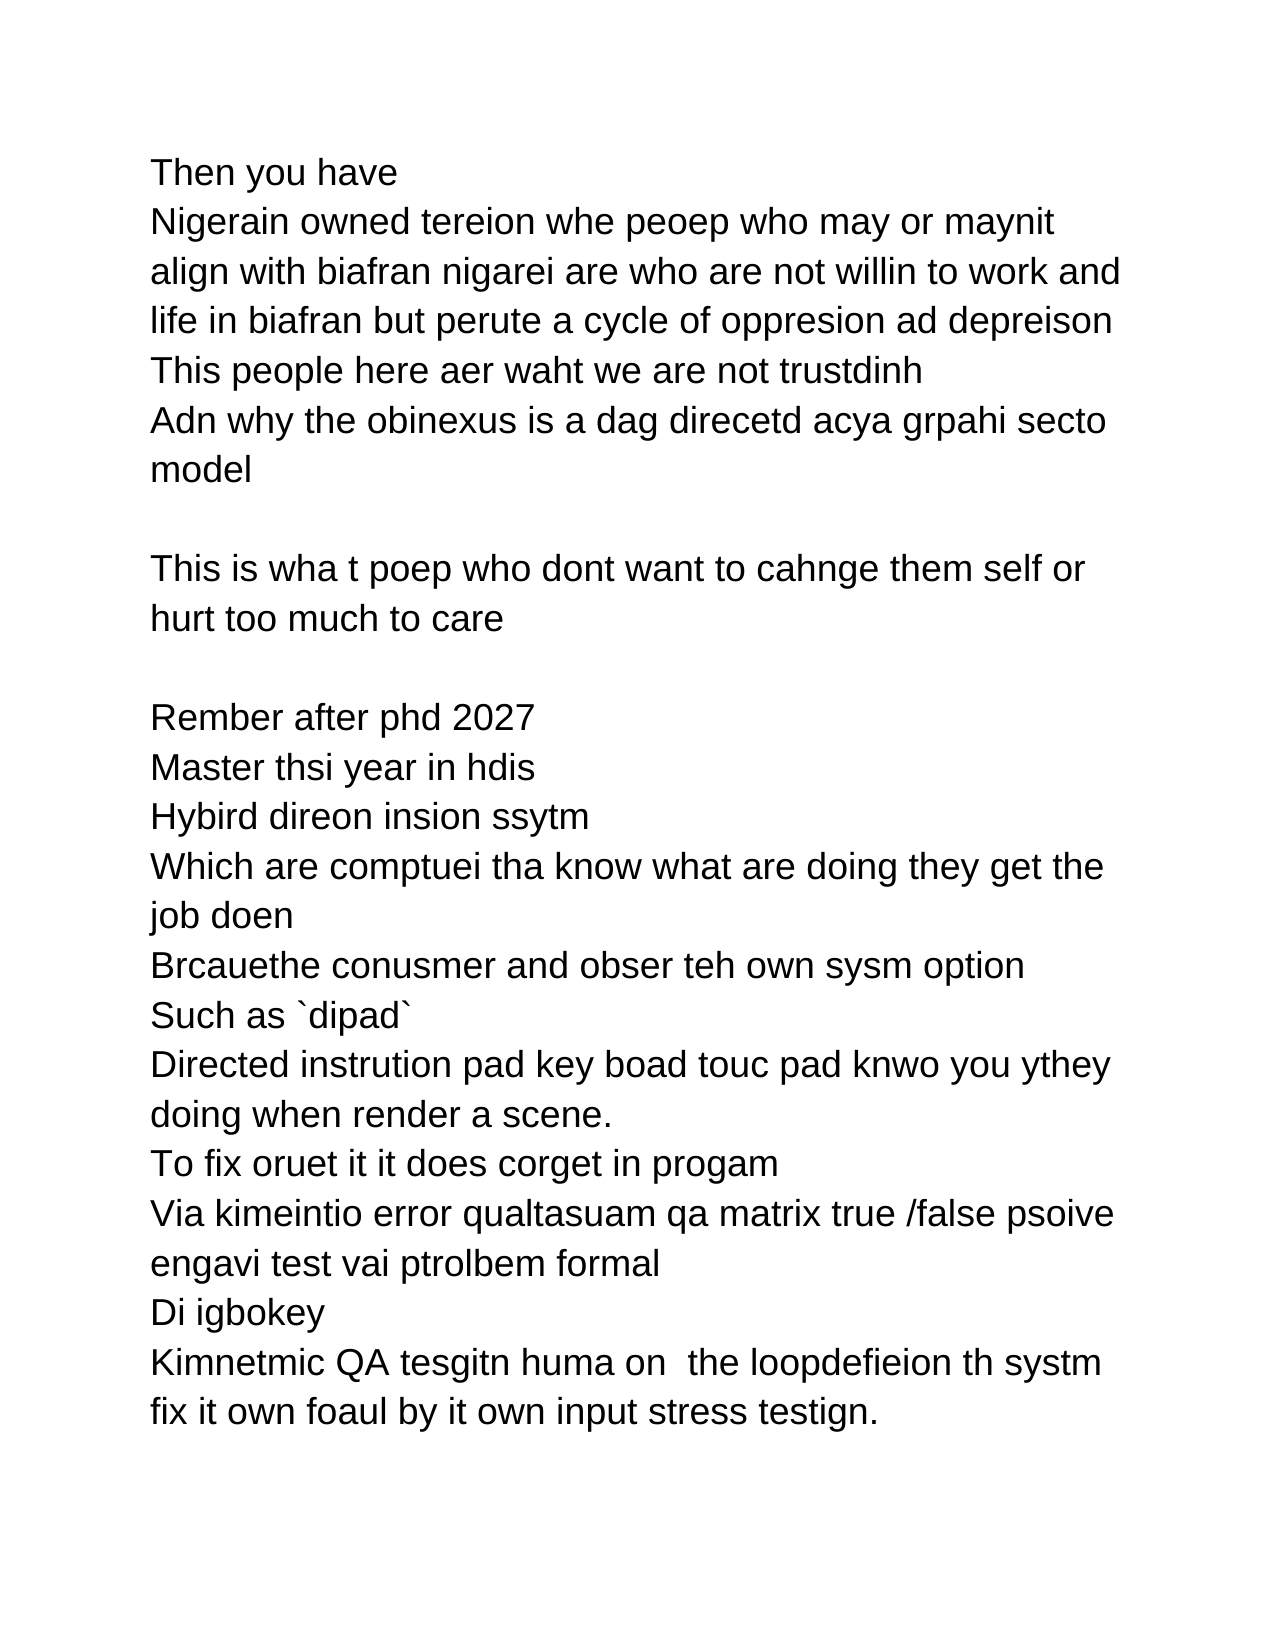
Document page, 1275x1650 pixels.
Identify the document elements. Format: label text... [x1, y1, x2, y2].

text Then you have Nigerain owned tereion whe peoep who may or maynit align with biafran nigarei are who are not willin to work and life in biafran but perute a cycle of oppresion ad depreison This people here aer waht we are not trustdinh Adn why the obinexus is a dag direcetd acya grpahi secto model This is wha t poep who dont want to cahnge them self or hurt too much to care Rember after phd 2027 Master thsi year in hdis Hybird direon insion ssytm Which are comptuei tha know what are doing they get the job doen Brcauethe conusmer and obser teh own sysm option Such as `dipad` Directed instrution pad key boad touc pad knwo you ythey doing when render a scene. To fix oruet it it does corget in progam Via kimeintio error qualtasuam qa matrix true /false psoive engavi test vai ptrolbem formal Di igbokey Kimnetmic QA tesgitn huma on the loopdefieion th systm fix it own foaul by it own input stress testign. [150, 150, 1125, 1482]
